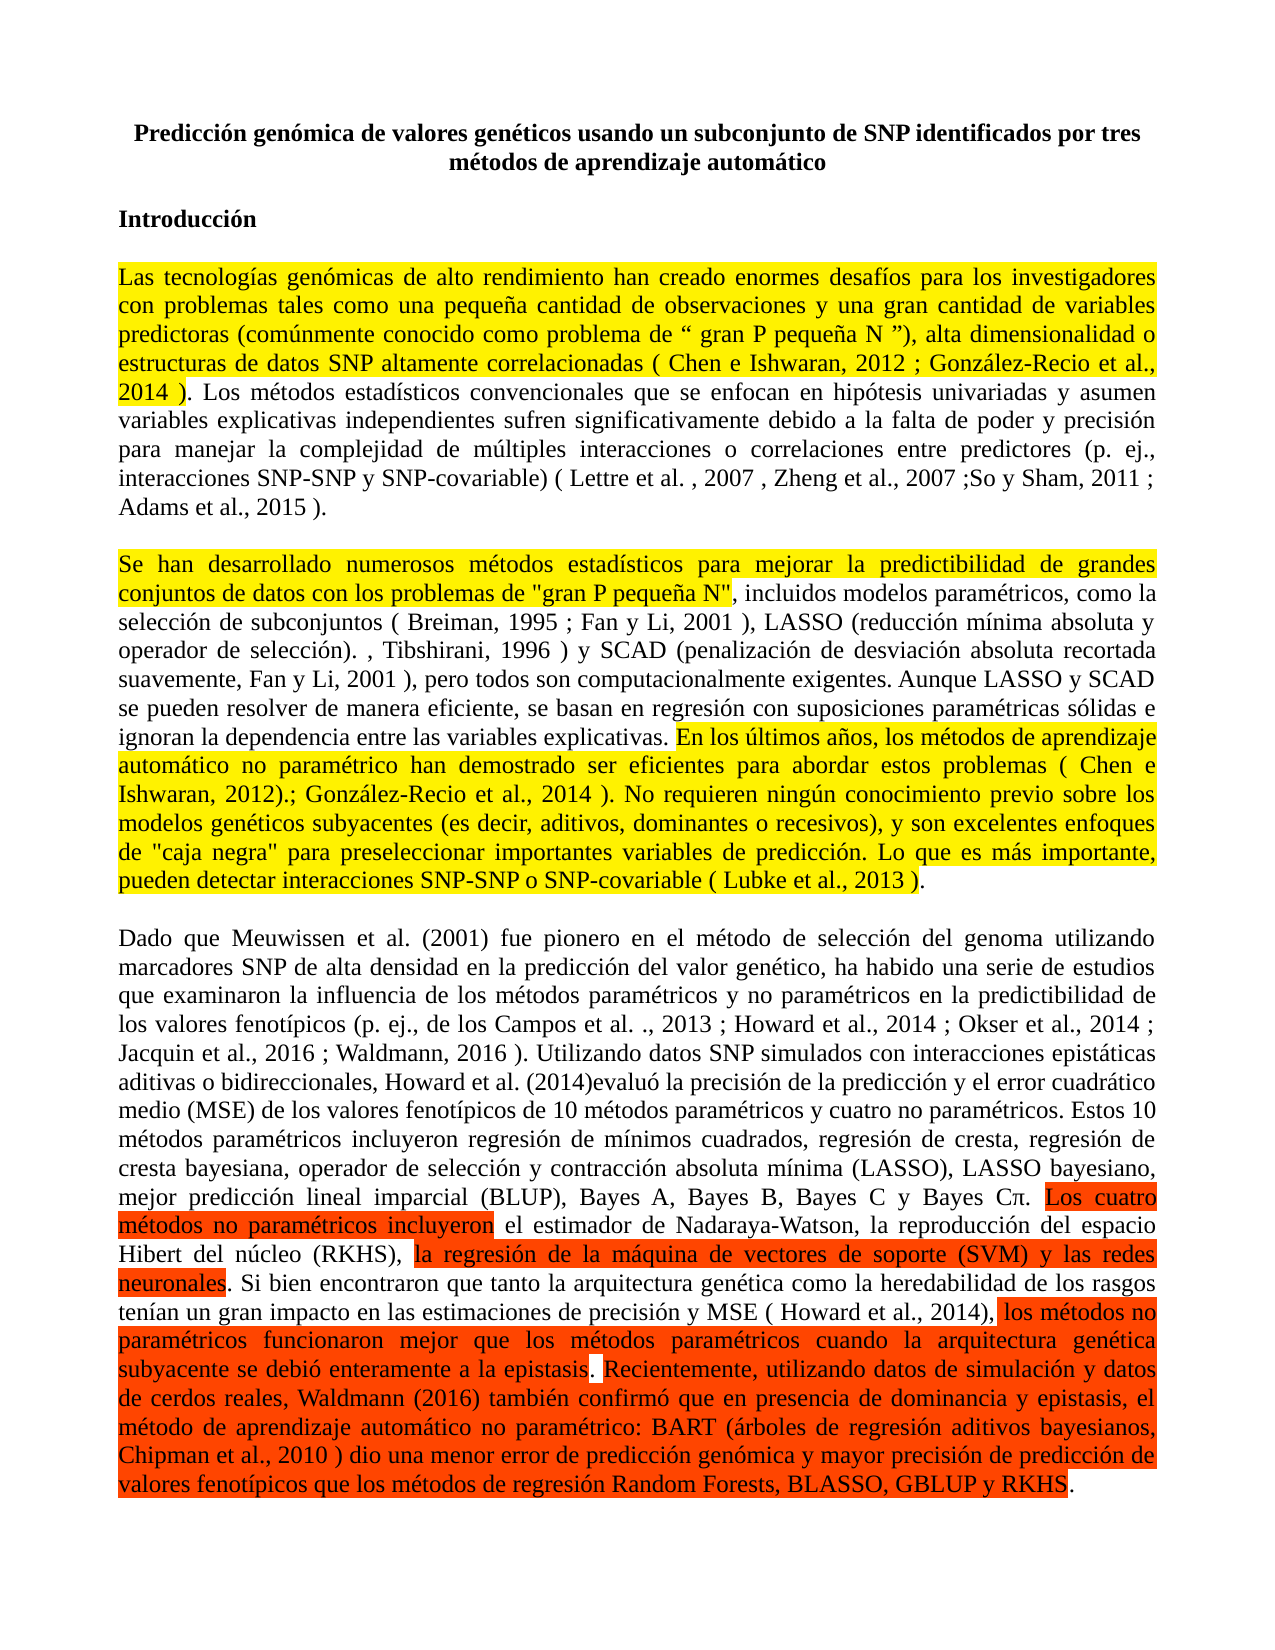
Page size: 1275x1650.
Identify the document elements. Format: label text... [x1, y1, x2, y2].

text Predicción genómica de valores genéticos usando un subconjunto de SNP identificados por tres métodos de aprendizaje automático [118, 118, 1157, 176]
text Introducción [118, 204, 1157, 233]
text Dado que Meuwissen et al. (2001) fue pionero en el método de selección del genoma utilizando marcadores SNP de alta densidad en la predicción del valor genético, ha habido una serie de estudios que examinaron la influencia de los métodos paramétricos y no paramétricos en la predictibilidad de los valores fenotípicos (p. ej., de los Campos et al. ., 2013 ; Howard et al., 2014 ; Okser et al., 2014 ; Jacquin et al., 2016 ; Waldmann, 2016 ). Utilizando datos SNP simulados con interacciones epistáticas aditivas o bidireccionales, Howard et al. (2014)evaluó la precisión de la predicción y el error cuadrático medio (MSE) de los valores fenotípicos de 10 métodos paramétricos y cuatro no paramétricos. Estos 10 métodos paramétricos incluyeron regresión de mínimos cuadrados, regresión de cresta, regresión de cresta bayesiana, operador de selección y contracción absoluta mínima (LASSO), LASSO bayesiano, mejor predicción lineal imparcial (BLUP), Bayes A, Bayes B, Bayes C y Bayes Cπ. Los cuatro métodos no paramétricos incluyeron el estimador de Nadaraya-Watson, la reproducción del espacio Hibert del núcleo (RKHS), la regresión de la máquina de vectores de soporte (SVM) y las redes neuronales. Si bien encontraron que tanto la arquitectura genética como la heredabilidad de los rasgos tenían un gran impacto en las estimaciones de precisión y MSE ( Howard et al., 2014), los métodos no paramétricos funcionaron mejor que los métodos paramétricos cuando la arquitectura genética subyacente se debió enteramente a la epistasis. Recientemente, utilizando datos de simulación y datos de cerdos reales, Waldmann (2016) también confirmó que en presencia de dominancia y epistasis, el método de aprendizaje automático no paramétrico: BART (árboles de regresión aditivos bayesianos, Chipman et al., 2010 ) dio una menor error de predicción genómica y mayor precisión de predicción de valores fenotípicos que los métodos de regresión Random Forests, BLASSO, GBLUP y RKHS. [118, 923, 1157, 1498]
text Se han desarrollado numerosos métodos estadísticos para mejorar la predictibilidad de grandes conjuntos de datos con los problemas de "gran P pequeña N", incluidos modelos paramétricos, como la selección de subconjuntos ( Breiman, 1995 ; Fan y Li, 2001 ), LASSO (reducción mínima absoluta y operador de selección). , Tibshirani, 1996 ) y SCAD (penalización de desviación absoluta recortada suavemente, Fan y Li, 2001 ), pero todos son computacionalmente exigentes. Aunque LASSO y SCAD se pueden resolver de manera eficiente, se basan en regresión con suposiciones paramétricas sólidas e ignoran la dependencia entre las variables explicativas. En los últimos años, los métodos de aprendizaje automático no paramétrico han demostrado ser eficientes para abordar estos problemas ( Chen e Ishwaran, 2012).; González-Recio et al., 2014 ). No requieren ningún conocimiento previo sobre los modelos genéticos subyacentes (es decir, aditivos, dominantes o recesivos), y son excelentes enfoques de "caja negra" para preseleccionar importantes variables de predicción. Lo que es más importante, pueden detectar interacciones SNP-SNP o SNP-covariable ( Lubke et al., 2013 ). [118, 549, 1157, 894]
text Las tecnologías genómicas de alto rendimiento han creado enormes desafíos para los investigadores con problemas tales como una pequeña cantidad de observaciones y una gran cantidad de variables predictoras (comúnmente conocido como problema de “ gran P pequeña N ”), alta dimensionalidad o estructuras de datos SNP altamente correlacionadas ( Chen e Ishwaran, 2012 ; González-Recio et al., 2014 ). Los métodos estadísticos convencionales que se enfocan en hipótesis univariadas y asumen variables explicativas independientes sufren significativamente debido a la falta de poder y precisión para manejar la complejidad de múltiples interacciones o correlaciones entre predictores (p. ej., interacciones SNP-SNP y SNP-covariable) ( Lettre et al. , 2007 , Zheng et al., 2007 ;So y Sham, 2011 ; Adams et al., 2015 ). [118, 262, 1157, 521]
